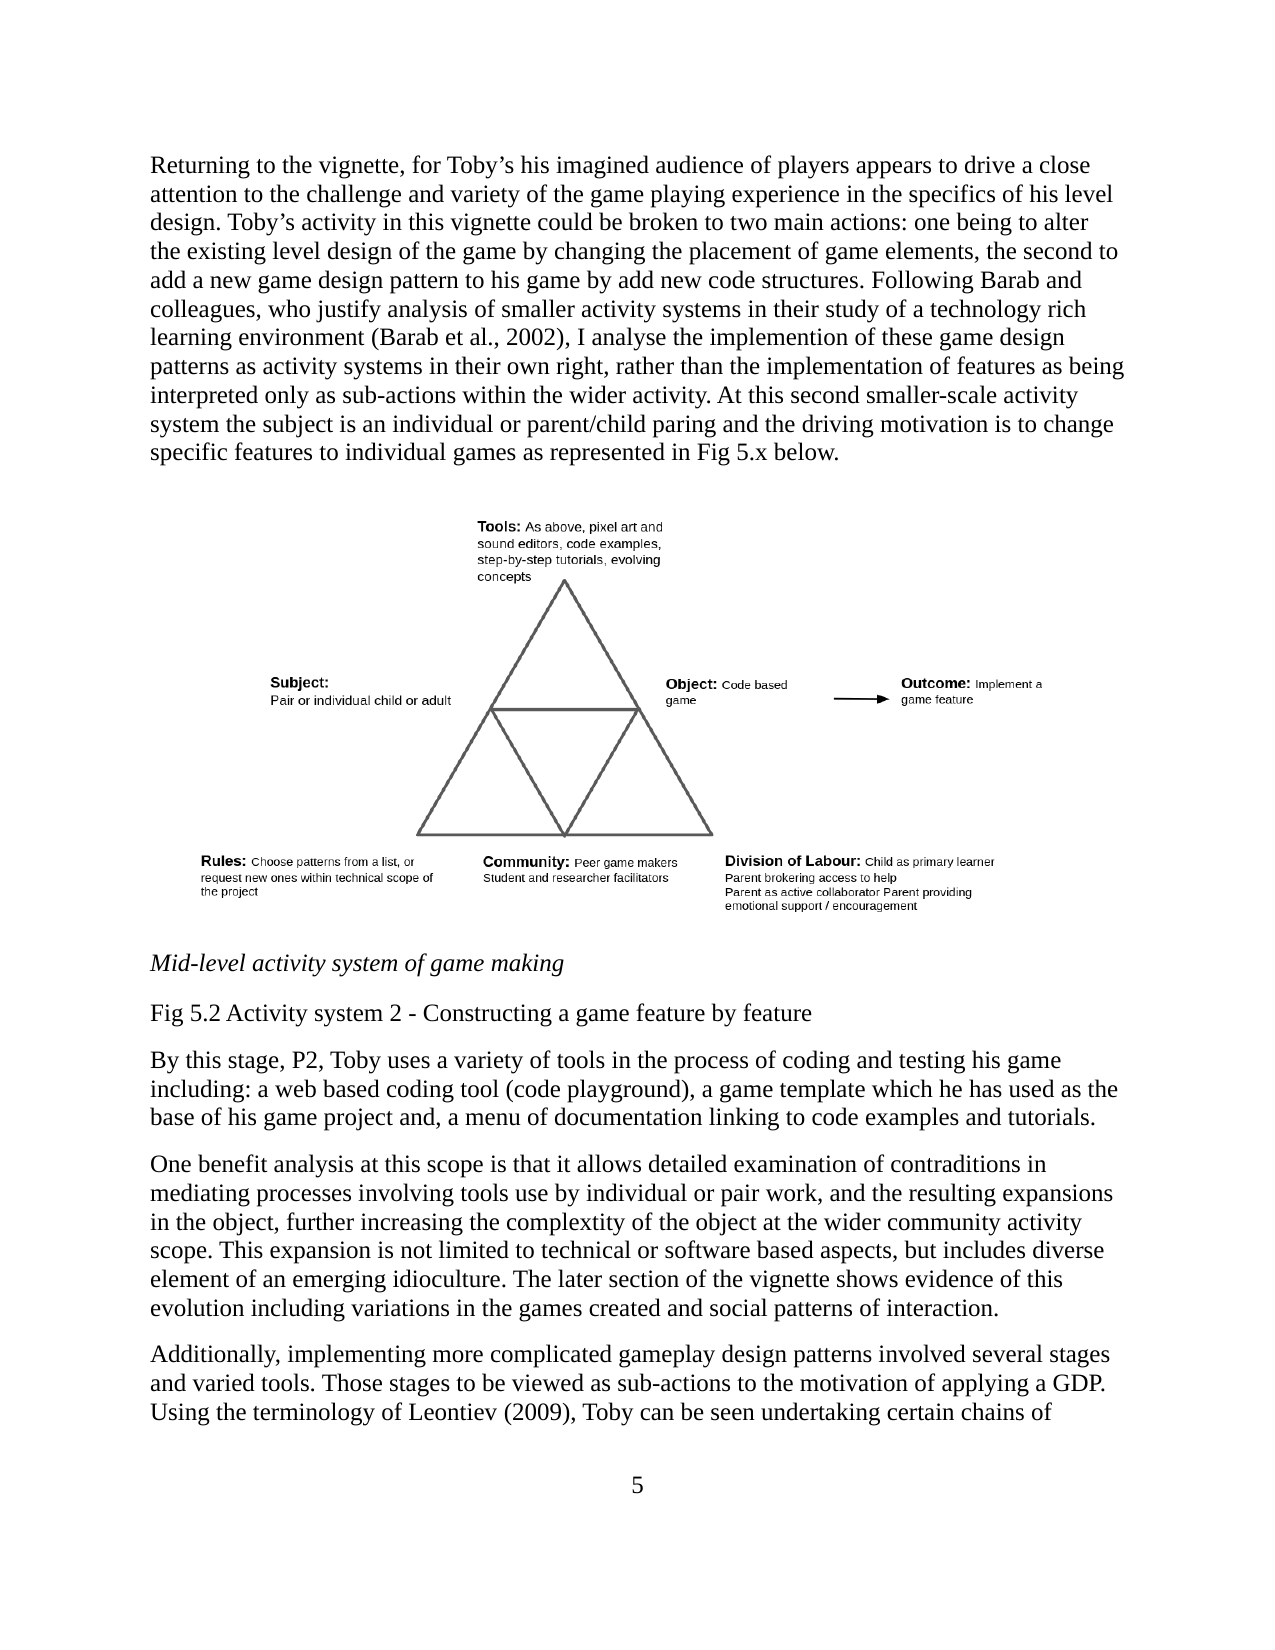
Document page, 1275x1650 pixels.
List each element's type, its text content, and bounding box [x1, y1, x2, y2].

text Fig 5.2 Activity system 2 - Constructing a game feature by feature [150, 998, 1125, 1027]
text One benefit analysis at this scope is that it allows detailed examination of contraditions in mediating processes involving tools use by individual or pair work, and the resulting expansions in the object, further increasing the complextity of the object at the wider community activity scope. This expansion is not limited to technical or software based aspects, but includes diverse element of an emerging idioculture. The later section of the vignette shows evidence of this evolution including variations in the games created and social patterns of interaction. [150, 1149, 1125, 1322]
text Additionally, implementing more complicated gameplay design patterns involved several stages and varied tools. Those stages to be viewed as sub-actions to the motivation of applying a GDP. Using the terminology of Leontiev (2009), Toby can be seen undertaking certain chains of [150, 1339, 1125, 1426]
picture [150, 475, 1077, 936]
text Returning to the vignette, for Toby’s his imagined audience of players appears to drive a close attention to the challenge and variety of the game playing experience in the specifics of his level design. Toby’s activity in this vignette could be broken to two main actions: one being to alter the existing level design of the game by changing the placement of game elements, the second to add a new game design pattern to his game by add new code structures. Following Barab and colleagues, who justify analysis of smaller activity systems in their study of a technology rich learning environment (Barab et al., 2002), I analyse the implemention of these game design patterns as activity systems in their own right, rather than the implementation of features as being interpreted only as sub-actions within the wider activity. At this second smaller-scale activity system the subject is an individual or parent/child paring and the driving motivation is to change specific features to individual games as represented in Fig 5.x below. [150, 150, 1125, 466]
text Mid-level activity system of game making [150, 948, 1125, 977]
text By this stage, P2, Toby uses a variety of tools in the process of coding and testing his game including: a web based coding tool (code playground), a game template which he has used as the base of his game project and, a menu of documentation linking to code examples and tutorials. [150, 1045, 1125, 1131]
